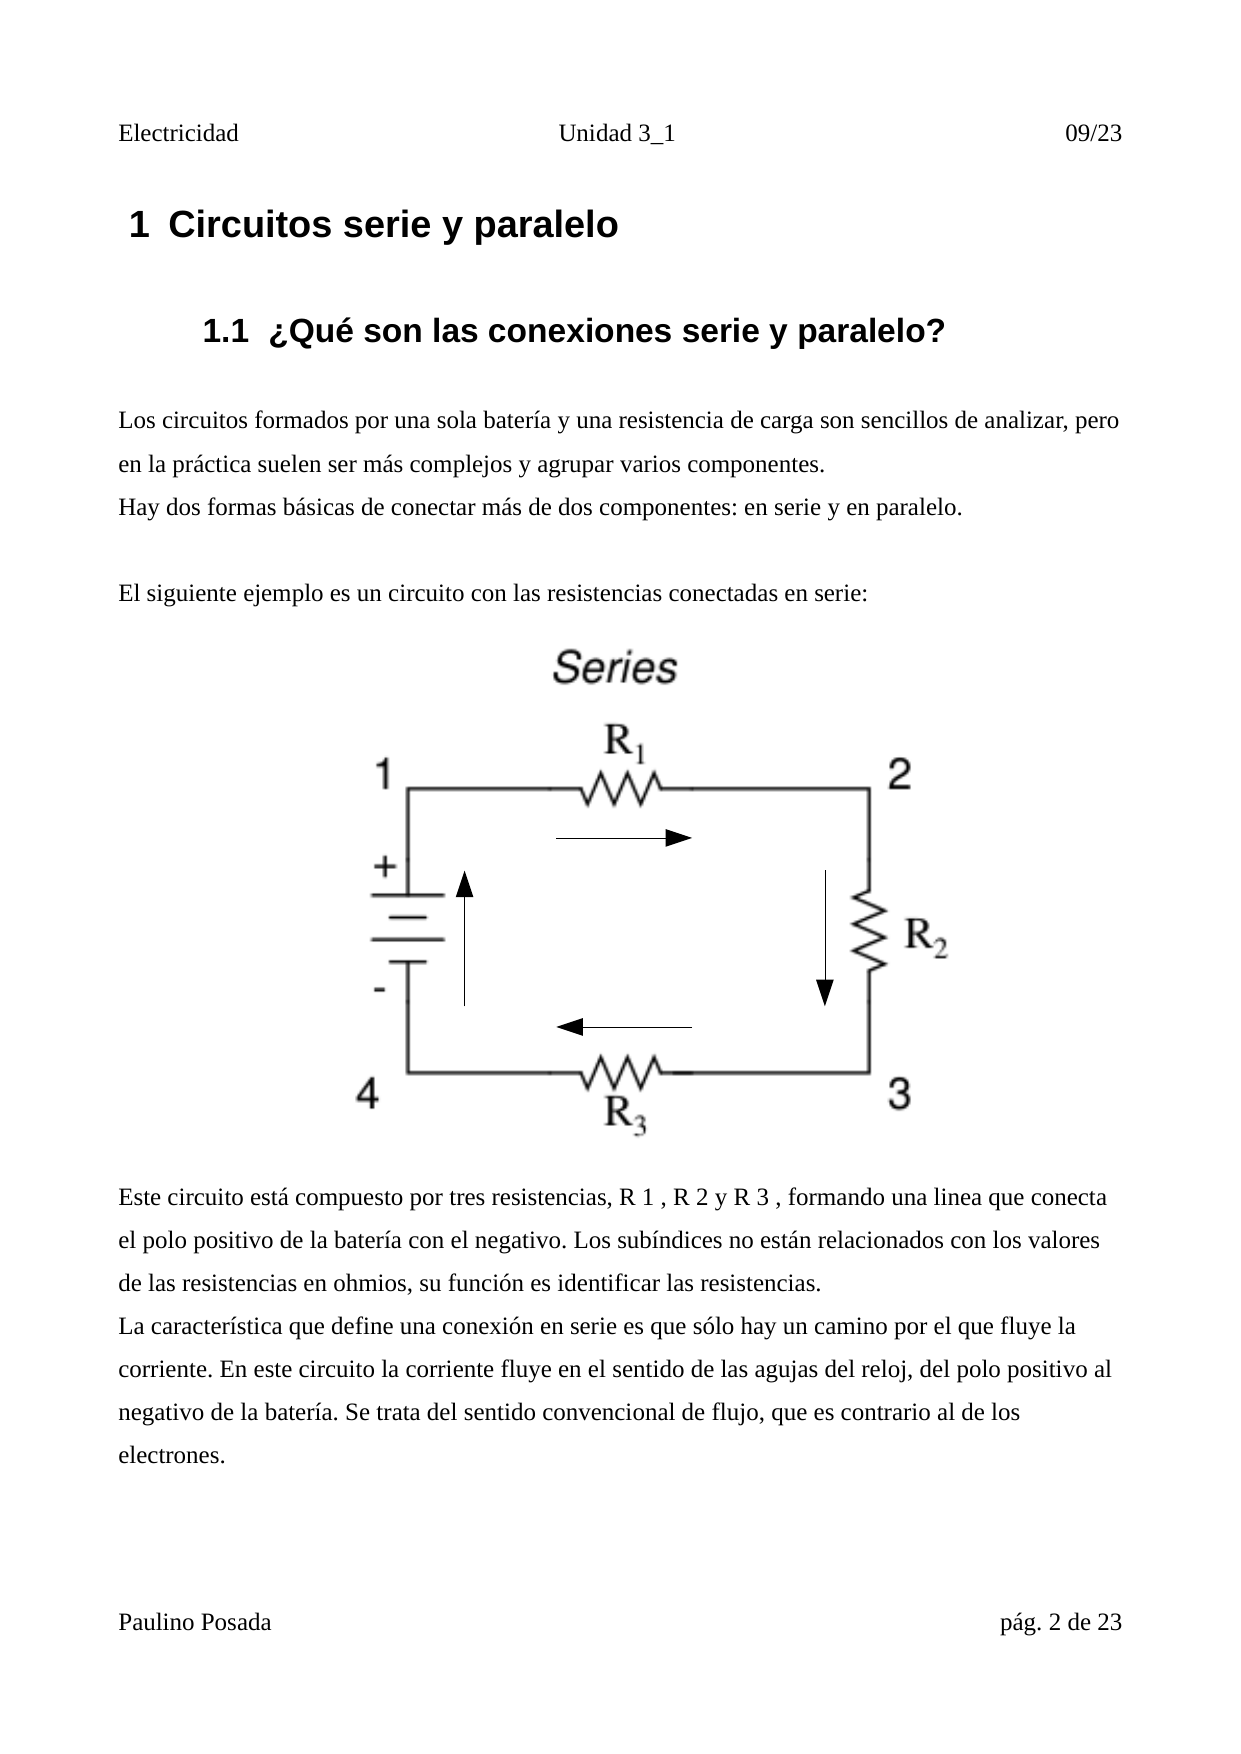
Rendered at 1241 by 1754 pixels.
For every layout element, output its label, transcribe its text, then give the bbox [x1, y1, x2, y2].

subtitle ¿Qué son las conexiones serie y paralelo? [193, 311, 1122, 350]
text El siguiente ejemplo es un circuito con las resistencias conectadas en serie: [118, 578, 1122, 607]
text Hay dos formas básicas de conectar más de dos componentes: en serie y en paralelo. [118, 492, 1122, 521]
subtitle Circuitos serie y paralelo [118, 201, 1122, 245]
text Este circuito está compuesto por tres resistencias, R 1 , R 2 y R 3 , formando una linea que conecta el polo positivo de la batería con el negativo. Los subíndices no están relacionados con los valores de las resistencias en ohmios, su función es identificar las resistencias. [118, 1182, 1122, 1297]
picture [354, 635, 959, 1153]
text La característica que define una conexión en serie es que sólo hay un camino por el que fluye la corriente. En este circuito la corriente fluye en el sentido de las agujas del reloj, del polo positivo al negativo de la batería. Se trata del sentido convencional de flujo, que es contrario al de los electrones. [118, 1311, 1122, 1469]
text Los circuitos formados por una sola batería y una resistencia de carga son sencillos de analizar, pero en la práctica suelen ser más complejos y agrupar varios componentes. [118, 406, 1122, 477]
